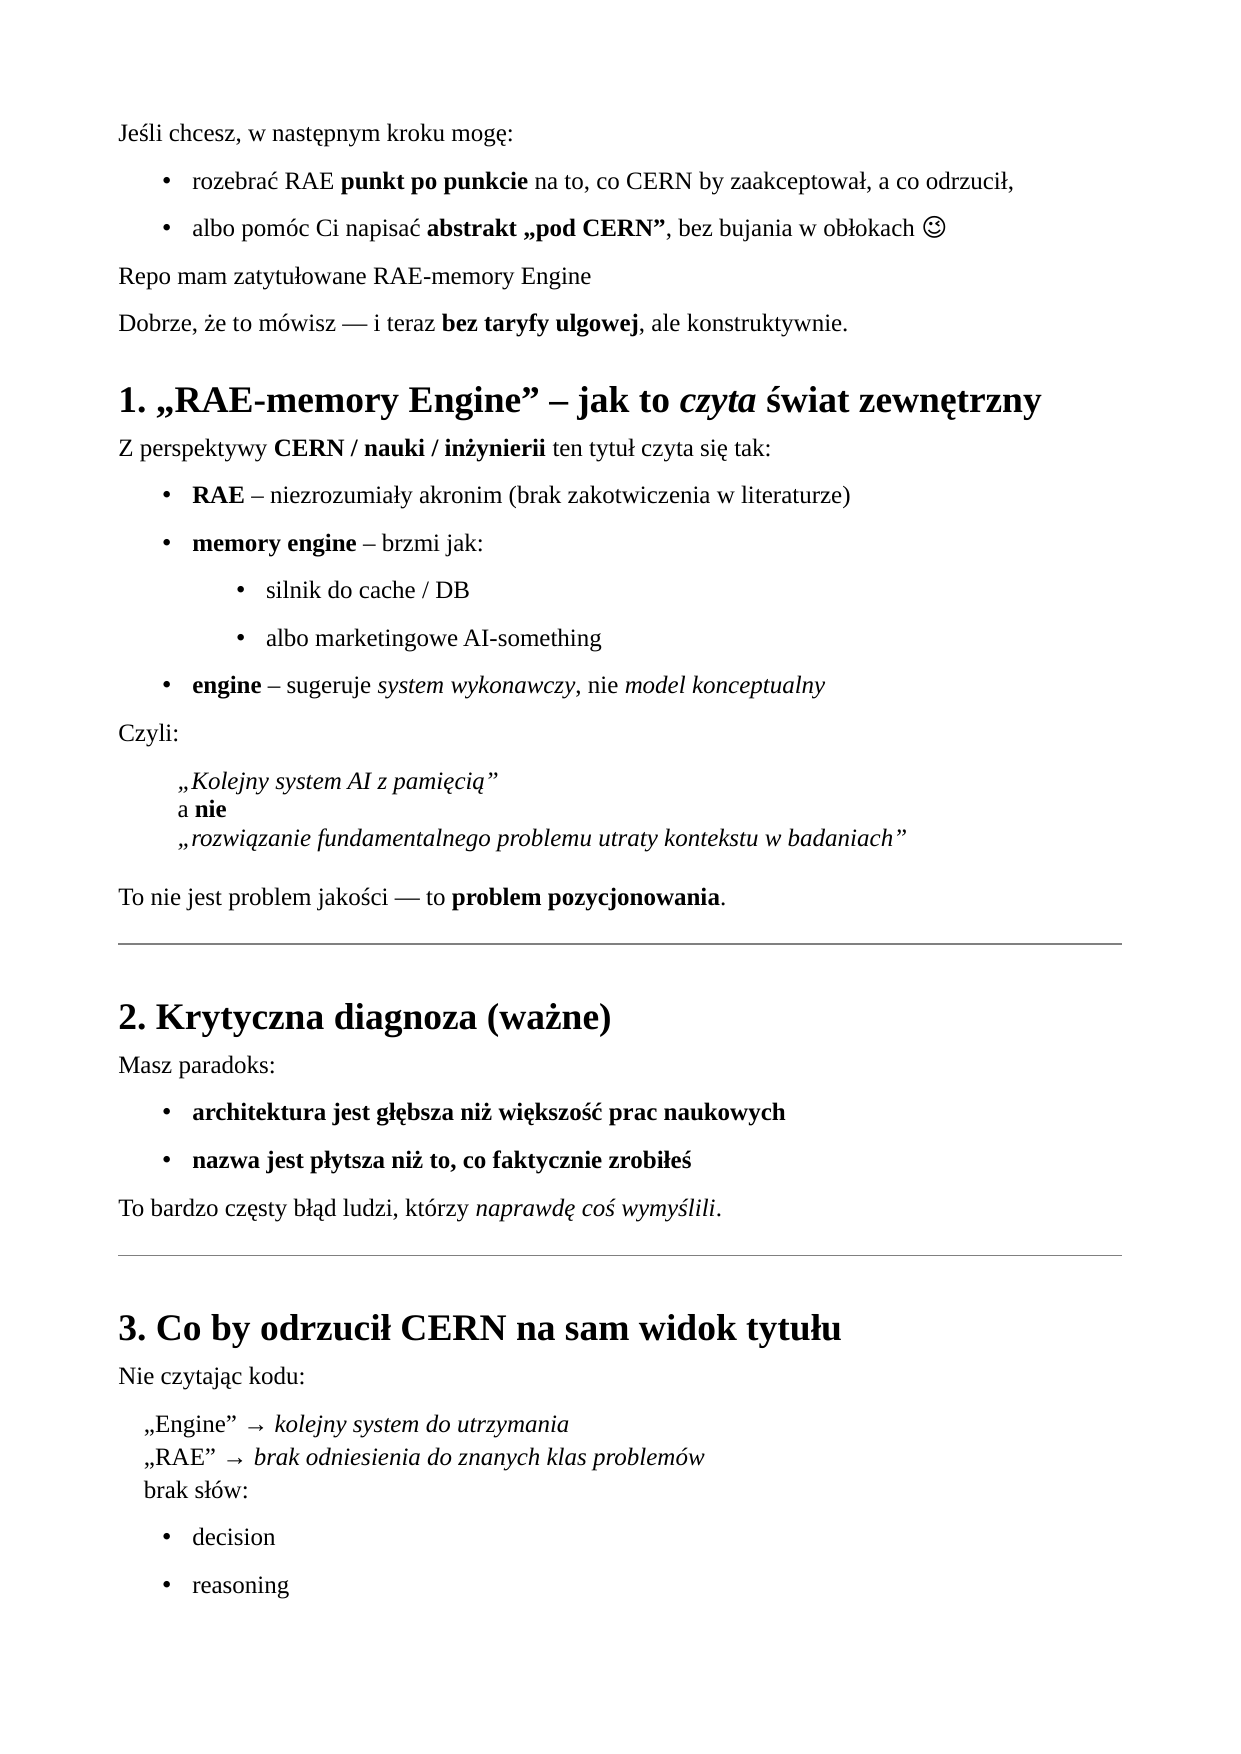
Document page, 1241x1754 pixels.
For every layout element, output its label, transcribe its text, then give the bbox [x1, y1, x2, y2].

list rozebrać RAE punkt po punkcie na to, co CERN by zaakceptował, a co odrzucił, [162, 166, 1122, 194]
list RAE – niezrozumiały akronim (brak zakotwiczenia w literaturze) [162, 480, 1122, 509]
list albo pomóc Ci napisać abstrakt „pod CERN”, bez bujania w obłokach 😉 [162, 213, 1122, 242]
subtitle 1. „RAE-memory Engine” – jak to czyta świat zewnętrzny [118, 377, 1122, 420]
text Repo mam zatytułowane RAE-memory Engine [118, 261, 1122, 290]
text Z perspektywy CERN / nauki / inżynierii ten tytuł czyta się tak: [118, 433, 1122, 461]
subtitle 2. Krytyczna diagnoza (ważne) [118, 994, 1122, 1037]
list nazwa jest płytsza niż to, co faktycznie zrobiłeś [162, 1145, 1122, 1174]
list architektura jest głębsza niż większość prac naukowych [162, 1097, 1122, 1126]
text To bardzo częsty błąd ludzi, którzy naprawdę coś wymyślili. [118, 1193, 1122, 1221]
text Dobrze, że to mówisz — i teraz bez taryfy ulgowej, ale konstruktywnie. [118, 308, 1122, 337]
list decision [162, 1522, 1122, 1551]
list engine – sugeruje system wykonawczy, nie model konceptualny [162, 671, 1122, 699]
subtitle 3. Co by odrzucił CERN na sam widok tytułu [118, 1305, 1122, 1348]
text Jeśli chcesz, w następnym kroku mogę: [118, 118, 1122, 147]
list reasoning [162, 1570, 1122, 1599]
text „Kolejny system AI z pamięcią” a nie „rozwiązanie fundamentalnego problemu utraty kontekstu w badaniach” [177, 766, 1063, 852]
text Nie czytając kodu: [118, 1361, 1122, 1390]
list albo marketingowe AI-something [236, 623, 1122, 652]
list silnik do cache / DB [236, 575, 1122, 604]
text ❌ „Engine” → kolejny system do utrzymania ❌ „RAE” → brak odniesienia do znanych klas problemów ❌ brak słów: [118, 1409, 1122, 1503]
list memory engine – brzmi jak: [162, 528, 1122, 557]
text To nie jest problem jakości — to problem pozycjonowania. [118, 882, 1122, 910]
text Masz paradoks: [118, 1050, 1122, 1079]
text Czyli: [118, 718, 1122, 747]
